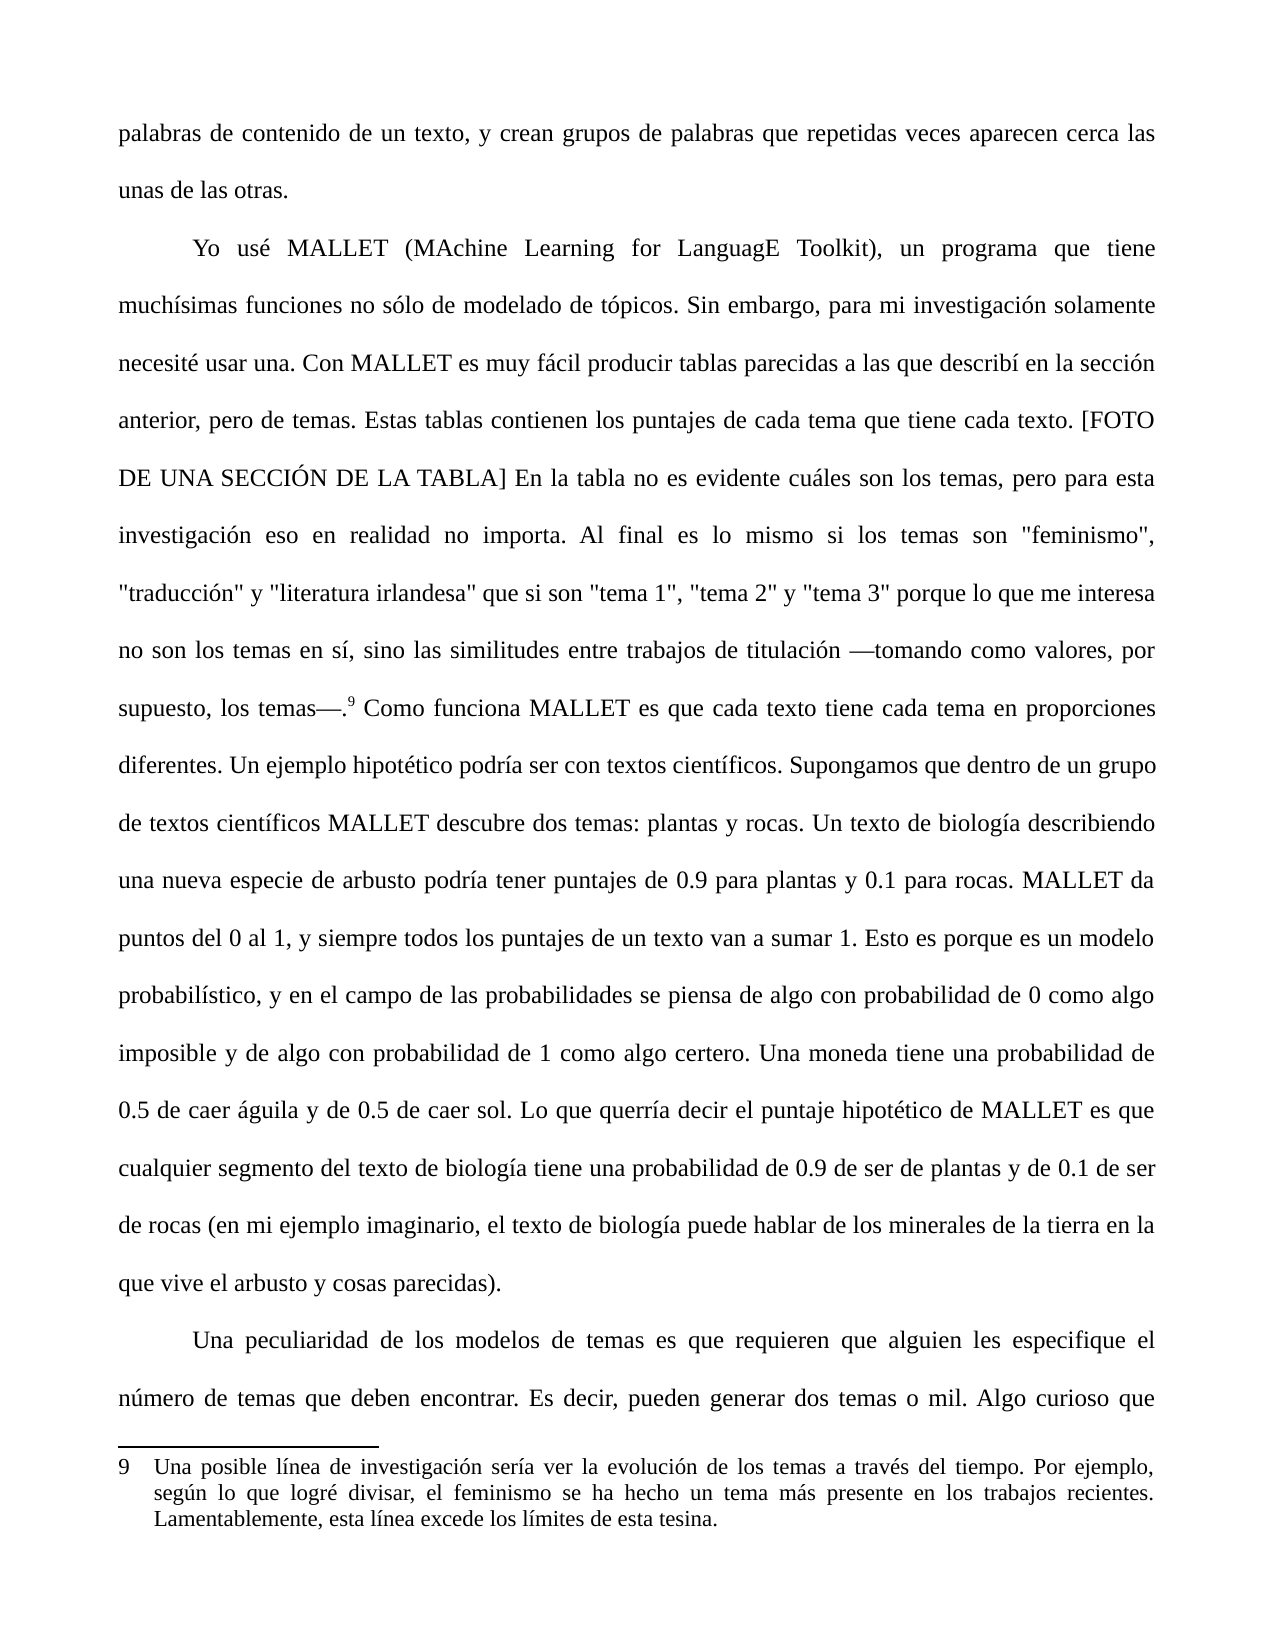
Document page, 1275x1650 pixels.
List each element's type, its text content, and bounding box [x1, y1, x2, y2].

text Una peculiaridad de los modelos de temas es que requieren que alguien les especifique el número de temas que deben encontrar. Es decir, pueden generar dos temas o mil. Algo curioso que [118, 1326, 1157, 1412]
text Yo usé MALLET (MAchine Learning for LanguagE Toolkit), un programa que tiene muchísimas funciones no sólo de modelado de tópicos. Sin embargo, para mi investigación solamente necesité usar una. Con MALLET es muy fácil producir tablas parecidas a las que describí en la sección anterior, pero de temas. Estas tablas contienen los puntajes de cada tema que tiene cada texto. [FOTO DE UNA SECCIÓN DE LA TABLA] En la tabla no es evidente cuáles son los temas, pero para esta investigación eso en realidad no importa. Al final es lo mismo si los temas son "feminismo", "traducción" y "literatura irlandesa" que si son "tema 1", "tema 2" y "tema 3" porque lo que me interesa no son los temas en sí, sino las similitudes entre trabajos de titulación —tomando como valores, por supuesto, los temas―. Como funciona MALLET es que cada texto tiene cada tema en proporciones diferentes. Un ejemplo hipotético podría ser con textos científicos. Supongamos que dentro de un grupo de textos científicos MALLET descubre dos temas: plantas y rocas. Un texto de biología describiendo una nueva especie de arbusto podría tener puntajes de 0.9 para plantas y 0.1 para rocas. MALLET da puntos del 0 al 1, y siempre todos los puntajes de un texto van a sumar 1. Esto es porque es un modelo probabilístico, y en el campo de las probabilidades se piensa de algo con probabilidad de 0 como algo imposible y de algo con probabilidad de 1 como algo certero. Una moneda tiene una probabilidad de 0.5 de caer águila y de 0.5 de caer sol. Lo que querría decir el puntaje hipotético de MALLET es que cualquier segmento del texto de biología tiene una probabilidad de 0.9 de ser de plantas y de 0.1 de ser de rocas (en mi ejemplo imaginario, el texto de biología puede hablar de los minerales de la tierra en la que vive el arbusto y cosas parecidas). [118, 233, 1157, 1297]
text Una posible línea de investigación sería ver la evolución de los temas a través del tiempo. Por ejemplo, según lo que logré divisar, el feminismo se ha hecho un tema más presente en los trabajos recientes. Lamentablemente, esta línea excede los límites de esta tesina. [118, 1453, 1157, 1532]
text palabras de contenido de un texto, y crean grupos de palabras que repetidas veces aparecen cerca las unas de las otras. [118, 118, 1157, 204]
